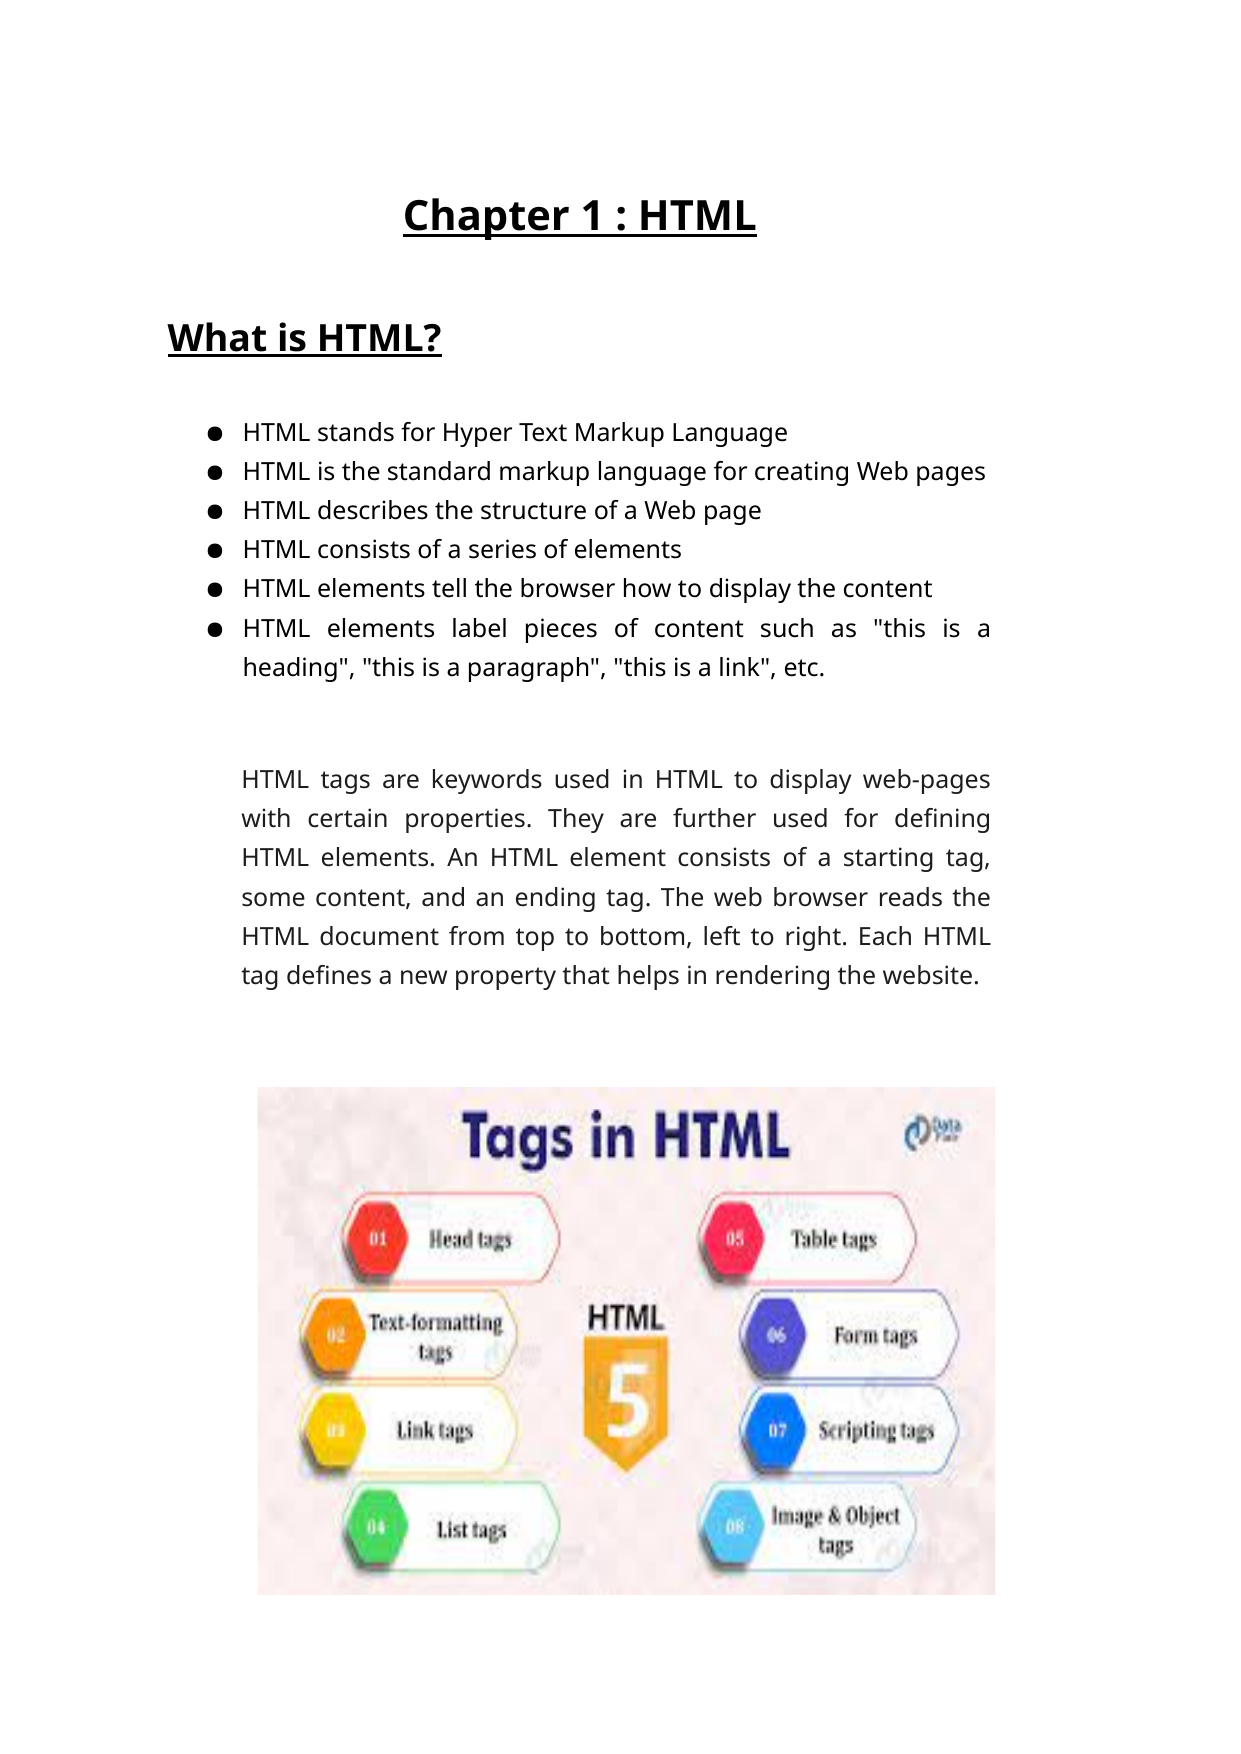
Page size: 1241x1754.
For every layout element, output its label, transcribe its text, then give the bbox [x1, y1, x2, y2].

list HTML is the standard markup language for creating Web pages [205, 453, 992, 488]
list HTML describes the structure of a Web page [205, 493, 992, 527]
subtitle What is HTML? [167, 311, 992, 362]
list HTML consists of a series of elements [205, 532, 992, 566]
list HTML tags are keywords used in HTML to display web-pages with certain properties. They are further used for defining HTML elements. An HTML element consists of a starting tag, some content, and an ending tag. The web browser reads the HTML document from top to bottom, left to right. Each HTML tag defines a new property that helps in rendering the website. [167, 762, 992, 992]
list HTML stands for Hyper Text Markup Language [205, 414, 992, 448]
list HTML elements tell the browser how to display the content [205, 571, 992, 605]
text Chapter 1 : HTML [167, 186, 992, 243]
list HTML elements label pieces of content such as "this is a heading", "this is a paragraph", "this is a link", etc. [205, 610, 992, 683]
picture [257, 1087, 996, 1595]
